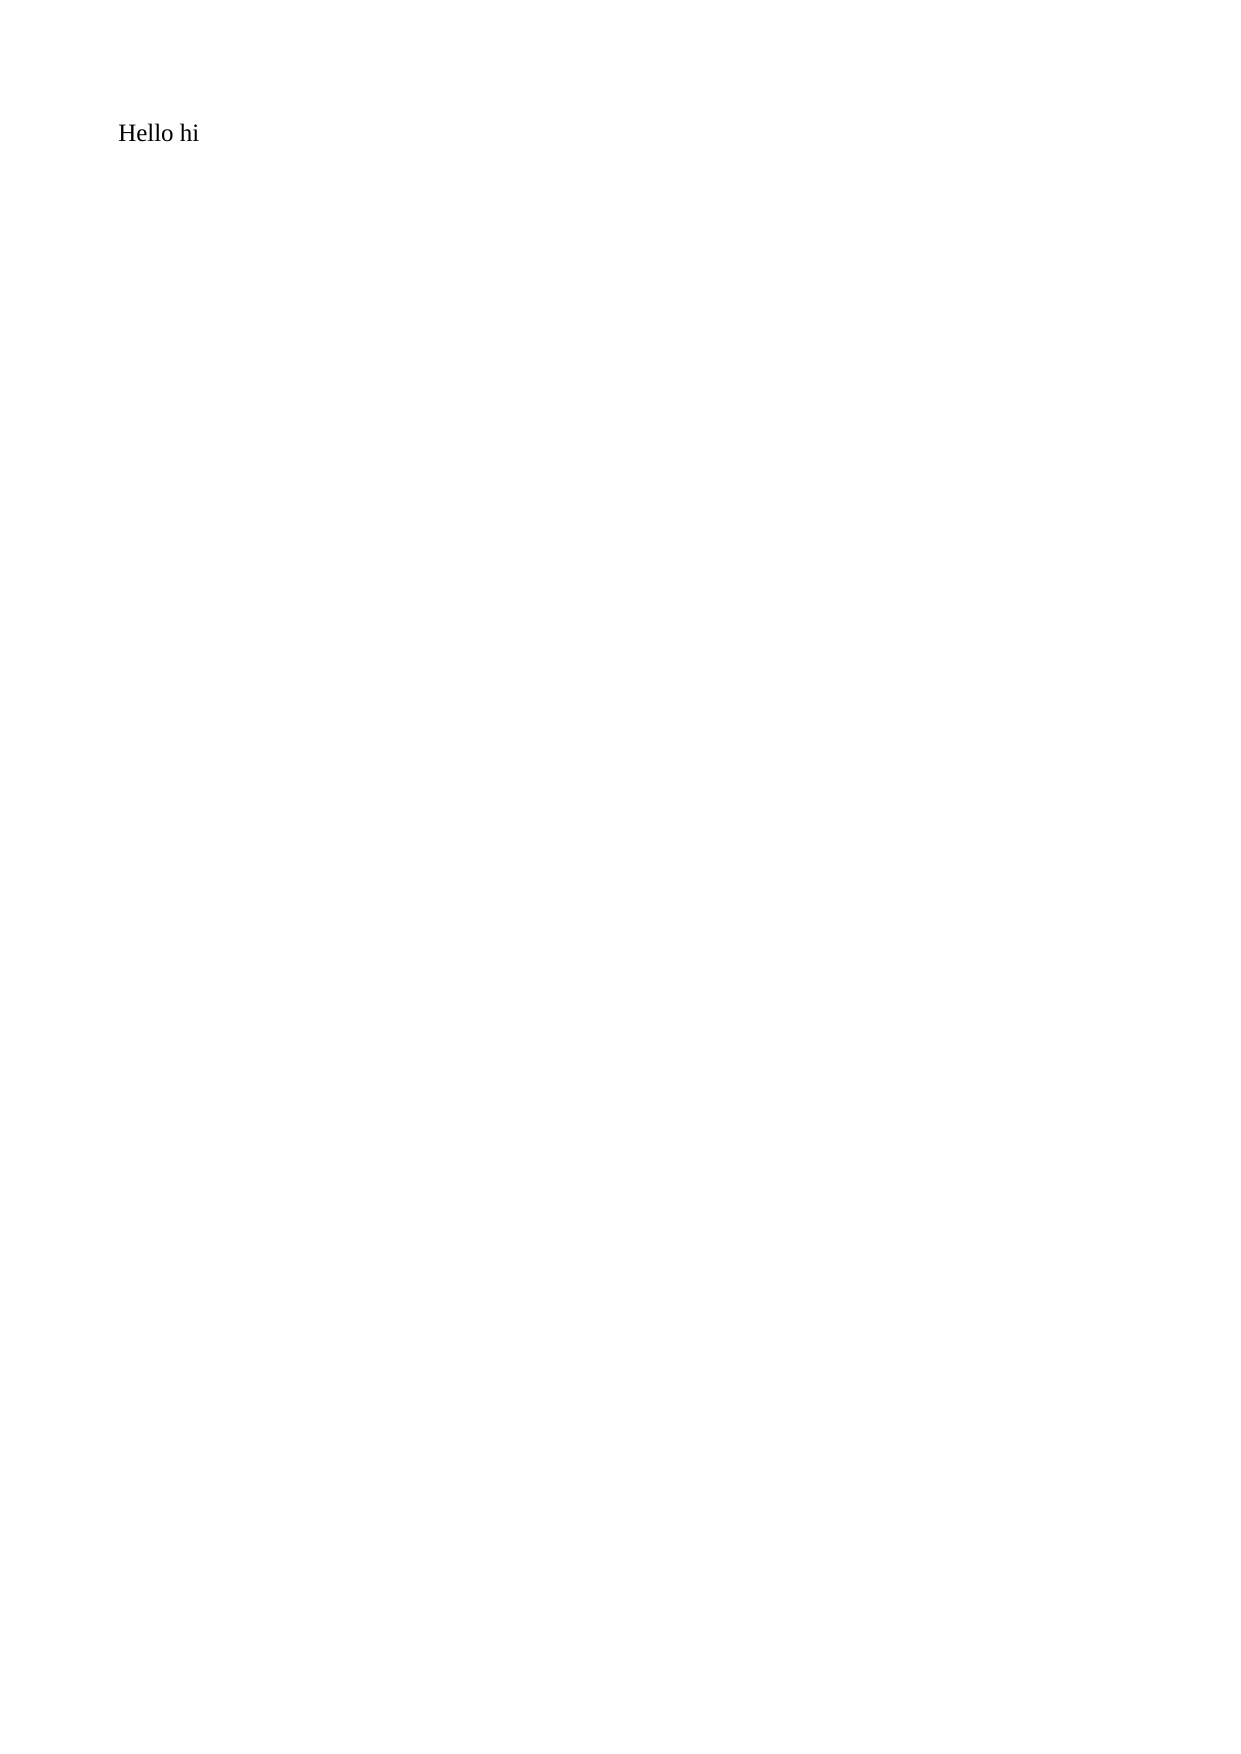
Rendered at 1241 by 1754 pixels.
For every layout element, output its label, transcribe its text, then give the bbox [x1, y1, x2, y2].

text Hello hi [118, 118, 1122, 147]
